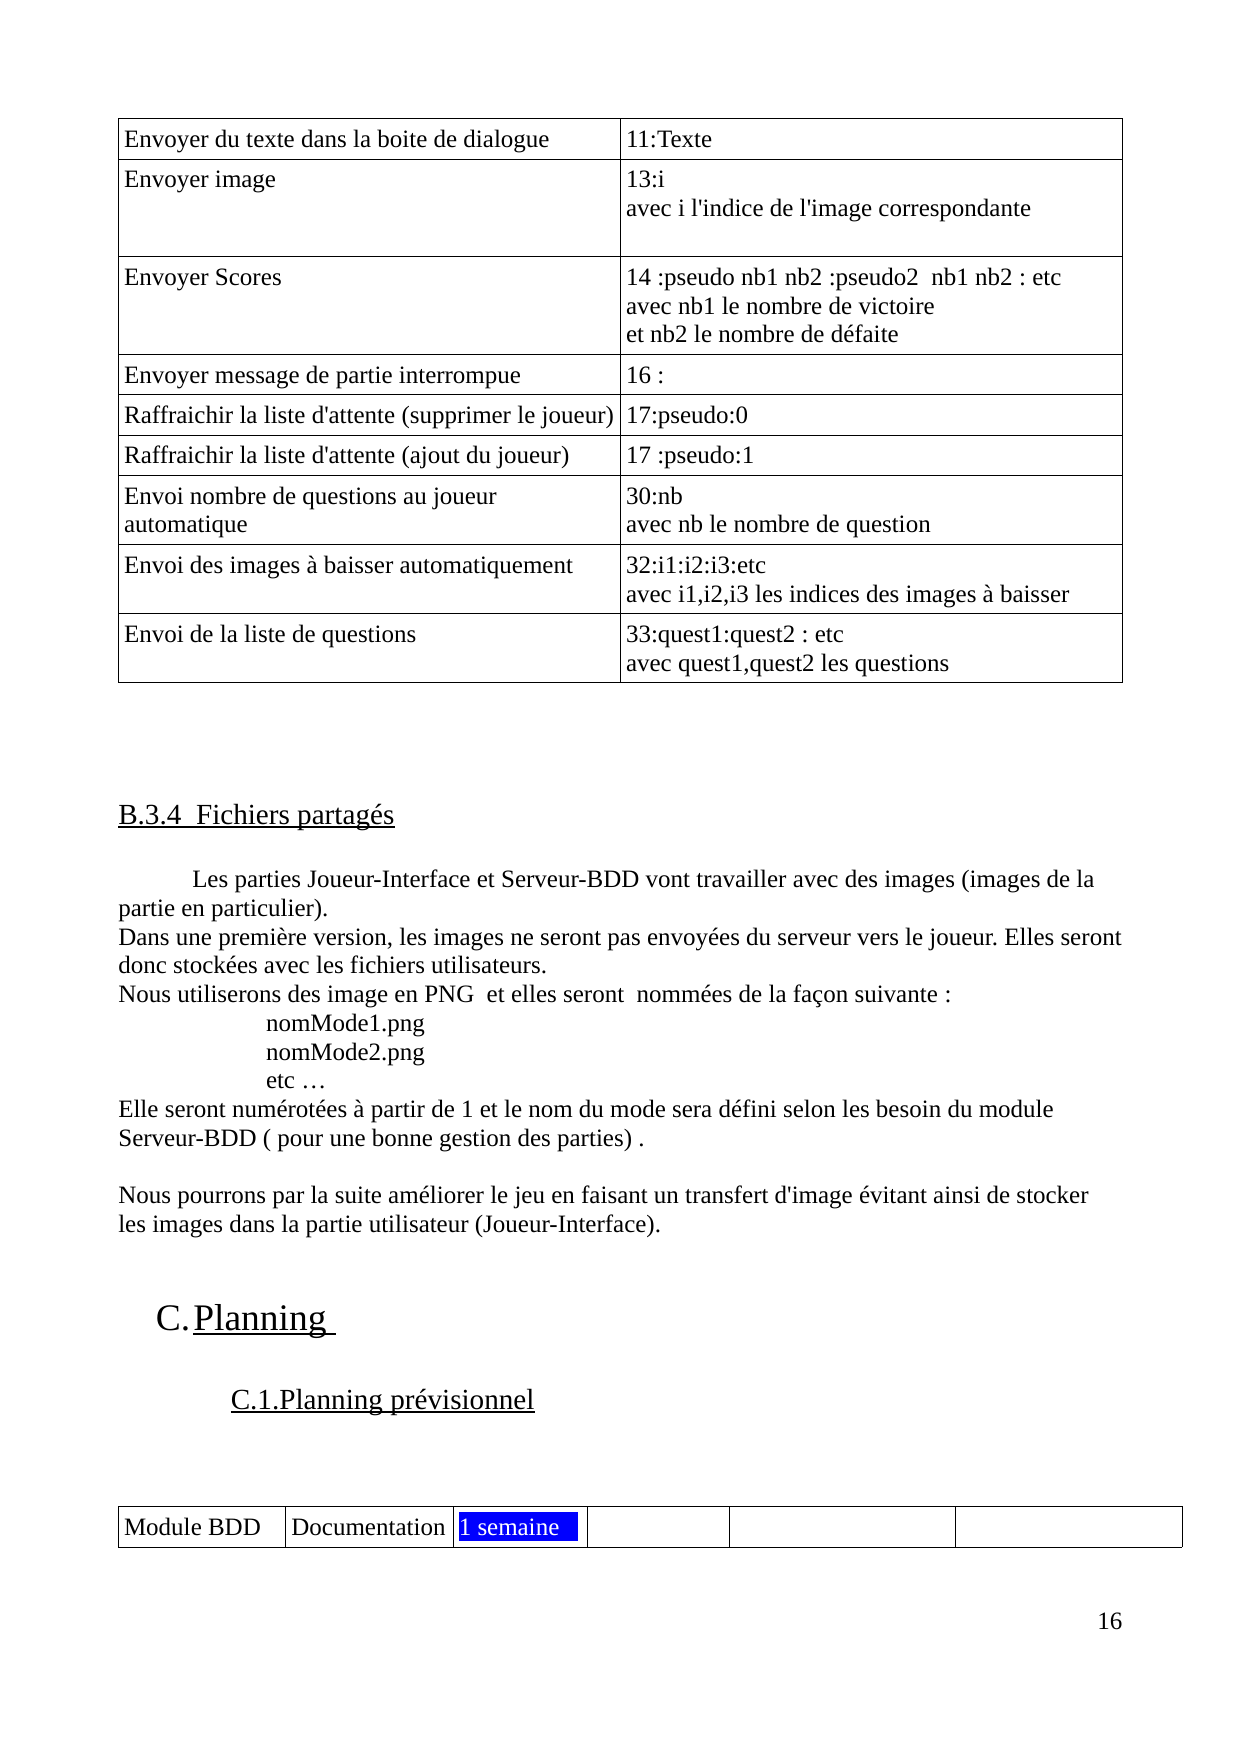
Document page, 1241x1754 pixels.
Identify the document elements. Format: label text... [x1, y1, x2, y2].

text Nous pourrons par la suite améliorer le jeu en faisant un transfert d'image évitant ainsi de stocker les images dans la partie utilisateur (Joueur-Interface). [118, 1181, 1122, 1238]
table_cell Envoi nombre de questions au joueur automatique [119, 476, 620, 544]
table_cell 13:i avec i l'indice de l'image correspondante [621, 160, 1122, 256]
text Nous utiliserons des image en PNG et elles seront nommées de la façon suivante : [118, 979, 1122, 1008]
list Planning [156, 1296, 1122, 1339]
table_header [956, 1507, 1182, 1547]
table_cell Envoyer message de partie interrompue [119, 355, 620, 394]
table_cell Raffraichir la liste d'attente (ajout du joueur) [119, 436, 620, 475]
table_header [730, 1507, 955, 1547]
text etc … [118, 1066, 1122, 1094]
text Dans une première version, les images ne seront pas envoyées du serveur vers le joueur. Elles seront donc stockées avec les fichiers utilisateurs. [118, 922, 1122, 979]
text Les parties Joueur-Interface et Serveur-BDD vont travailler avec des images (images de la partie en particulier). [118, 864, 1122, 922]
text nomMode1.png [118, 1008, 1122, 1037]
list C.1.Planning prévisionnel [193, 1382, 1122, 1415]
table_cell Envoyer du texte dans la boite de dialogue [119, 119, 620, 158]
text Elle seront numérotées à partir de 1 et le nom du mode sera défini selon les besoin du module Serveur-BDD ( pour une bonne gestion des parties) . [118, 1094, 1122, 1152]
table_cell Envoi de la liste de questions [119, 614, 620, 682]
table_cell 16 : [621, 355, 1122, 394]
table_cell Envoyer image [119, 160, 620, 256]
table_cell 17 :pseudo:1 [621, 436, 1122, 475]
table_cell 11:Texte [621, 119, 1122, 158]
table_cell 33:quest1:quest2 : etc avec quest1,quest2 les questions [621, 614, 1122, 682]
table_cell 14 :pseudo nb1 nb2 :pseudo2 nb1 nb2 : etc avec nb1 le nombre de victoire et nb2 le nombre de défaite [621, 257, 1122, 354]
text nomMode2.png [118, 1037, 1122, 1066]
table_cell Envoi des images à baisser automatiquement [119, 545, 620, 613]
table_header 1 semaine [454, 1507, 587, 1547]
table_cell Envoyer Scores [119, 257, 620, 354]
text B.3.4 Fichiers partagés [118, 797, 1122, 831]
table_header Documentation [286, 1507, 453, 1547]
table_cell 32:i1:i2:i3:etc avec i1,i2,i3 les indices des images à baisser [621, 545, 1122, 613]
table_header Module BDD [119, 1507, 285, 1547]
table_cell Raffraichir la liste d'attente (supprimer le joueur) [119, 395, 620, 435]
table_cell 17:pseudo:0 [621, 395, 1122, 435]
table_cell 30:nb avec nb le nombre de question [621, 476, 1122, 544]
table_header [588, 1507, 729, 1547]
